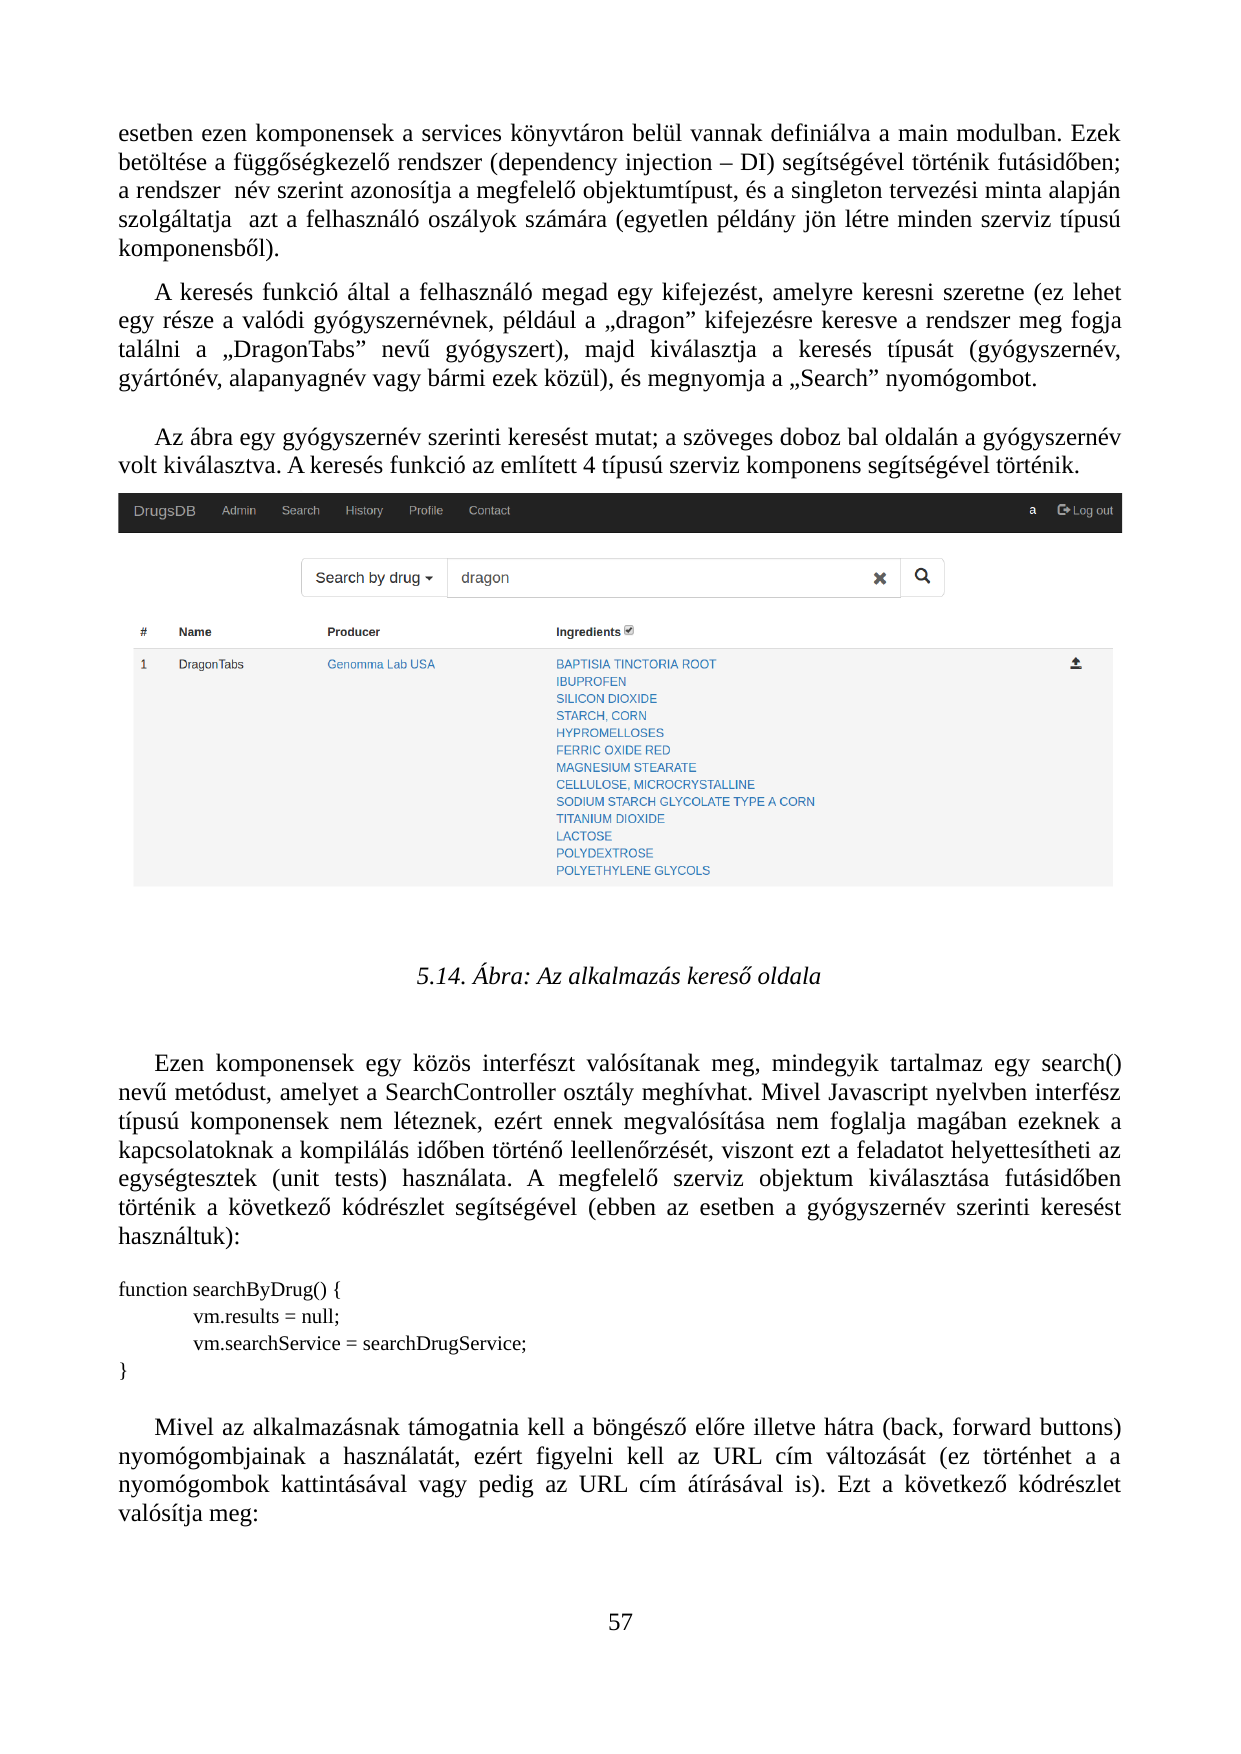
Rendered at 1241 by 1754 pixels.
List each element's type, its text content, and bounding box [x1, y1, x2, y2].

text vm.results = null; [118, 1307, 1122, 1328]
title Ezen komponensek egy közös interfészt valósítanak meg, mindegyik tartalmaz egy search() nevű metódust, amelyet a SearchController osztály meghívhat. Mivel Javascript nyelvben interfész típusú komponensek nem léteznek, ezért ennek megvalósítása nem foglalja magában ezeknek a kapcsolatoknak a kompilálás időben történő leellenőrzését, viszont ezt a feladatot helyettesítheti az egységtesztek (unit tests) használata. A megfelelő szerviz objektum kiválasztása futásidőben történik a következő kódrészlet segítségével (ebben az esetben a gyógyszernév szerinti keresést használtuk): [118, 1048, 1122, 1250]
title A keresés funkció által a felhasználó megad egy kifejezést, amelyre keresni szeretne (ez lehet egy része a valódi gyógyszernévnek, például a „dragon” kifejezésre keresve a rendszer meg fogja találni a „DragonTabs” nevű gyógyszert), majd kiválasztja a keresés típusát (gyógyszernév, gyártónév, alapanyagnév vagy bármi ezek közül), és megnyomja a „Search” nyomógombot. [118, 277, 1122, 392]
picture [118, 493, 1123, 961]
text } [118, 1361, 1122, 1382]
title esetben ezen komponensek a services könyvtáron belül vannak definiálva a main modulban. Ezek betöltése a függőségkezelő rendszer (dependency injection – DI) segítségével történik futásidőben; a rendszer név szerint azonosítja a megfelelő objektumtípust, és a singleton tervezési minta alapján szolgáltatja azt a felhasználó oszályok számára (egyetlen példány jön létre minden szerviz típusú komponensből). [118, 118, 1122, 262]
title [118, 481, 1122, 493]
text 5.14. Ábra: Az alkalmazás kereső oldala [118, 961, 1122, 990]
text vm.searchService = searchDrugService; [118, 1334, 1122, 1355]
text function searchByDrug() { [118, 1280, 1122, 1301]
title Mivel az alkalmazásnak támogatnia kell a böngésző előre illetve hátra (back, forward buttons) nyomógombjainak a használatát, ezért figyelni kell az URL cím változását (ez történhet a a nyomógombok kattintásával vagy pedig az URL cím átírásával is). Ezt a következő kódrészlet valósítja meg: [118, 1412, 1122, 1527]
title Az ábra egy gyógyszernév szerinti keresést mutat; a szöveges doboz bal oldalán a gyógyszernév volt kiválasztva. A keresés funkció az említett 4 típusú szerviz komponens segítségével történik. [118, 422, 1122, 479]
